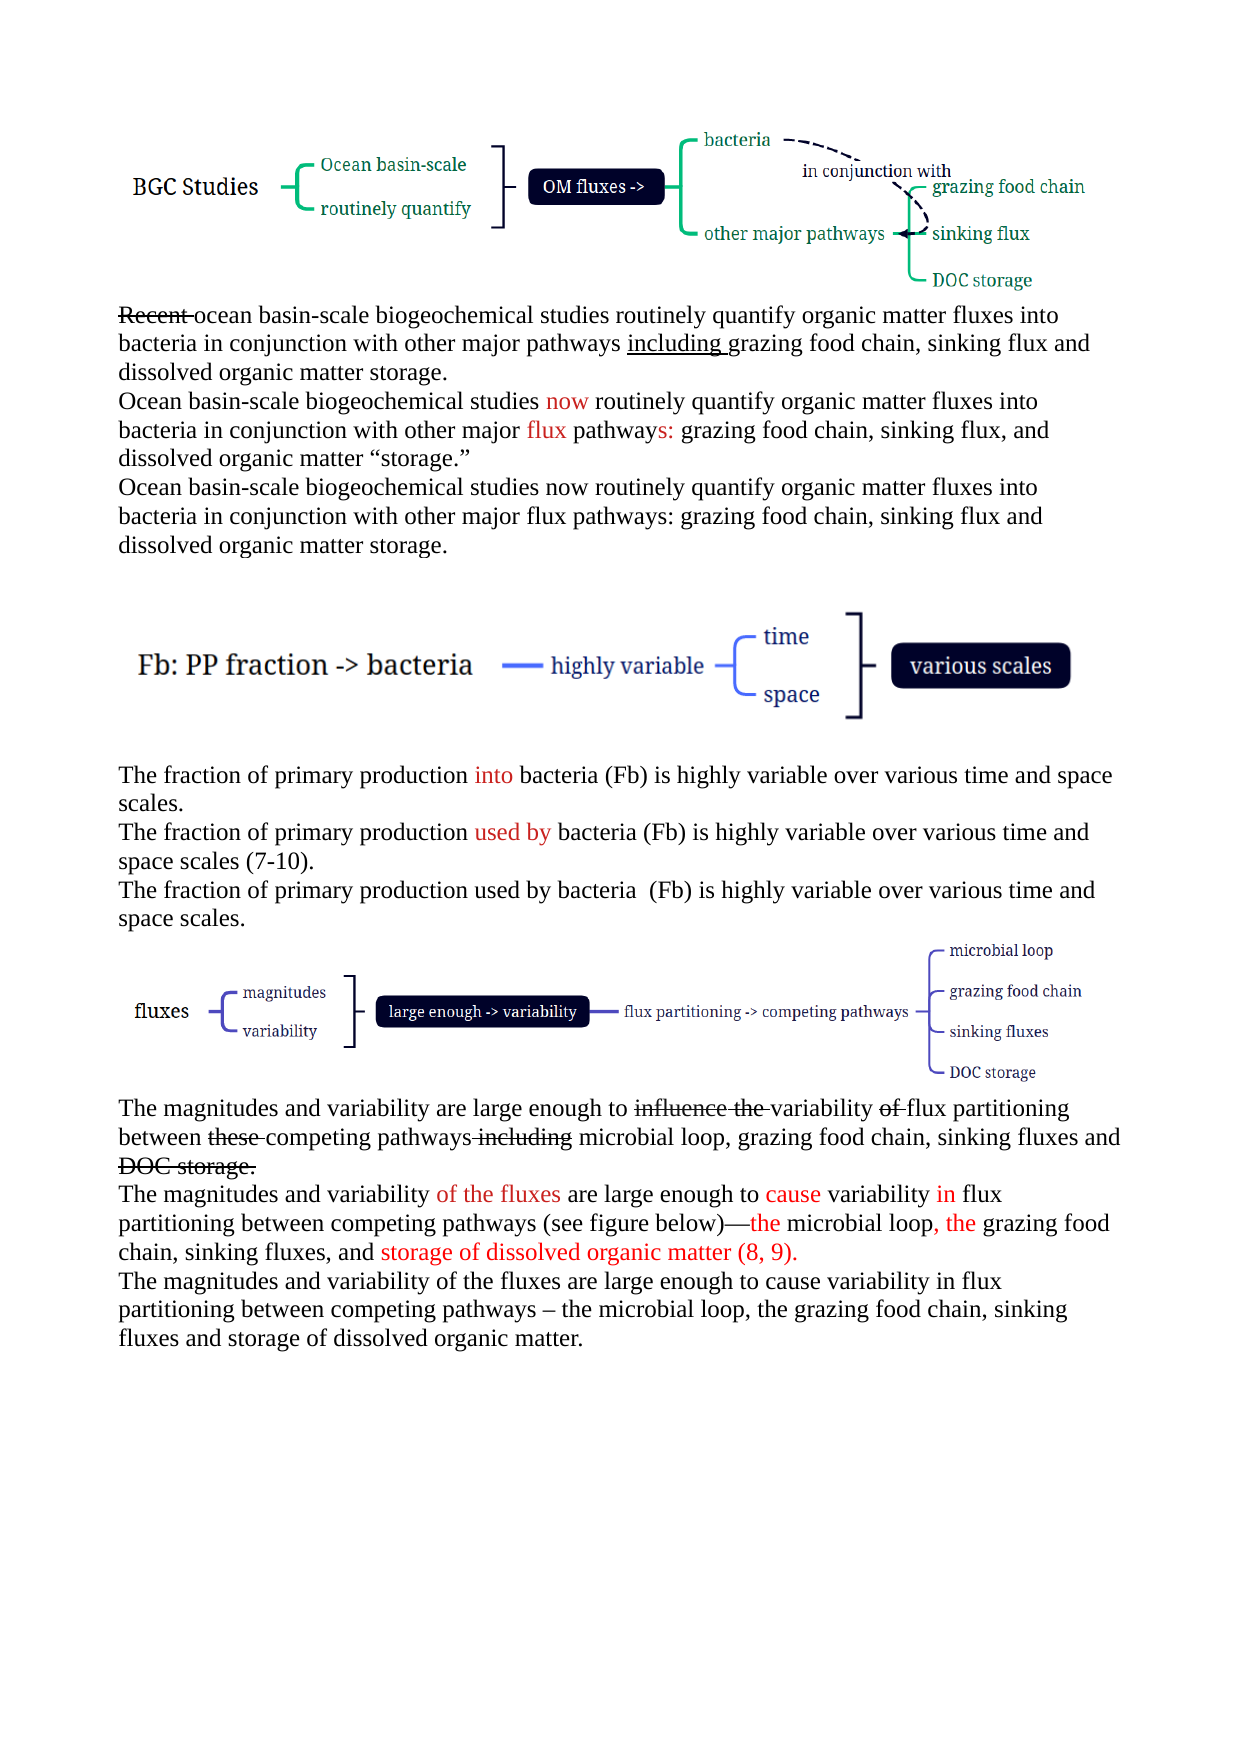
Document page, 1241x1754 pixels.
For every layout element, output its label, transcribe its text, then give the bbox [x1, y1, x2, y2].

text Recent ocean basin-scale biogeochemical studies routinely quantify organic matter fluxes into bacteria in conjunction with other major pathways including grazing food chain, sinking flux and dissolved organic matter storage. [118, 300, 1122, 386]
picture [118, 118, 1123, 300]
text The fraction of primary production into bacteria (Fb) is highly variable over various time and space scales. [118, 760, 1122, 817]
picture [118, 932, 1123, 1094]
text Ocean basin-scale biogeochemical studies now routinely quantify organic matter fluxes into bacteria in conjunction with other major flux pathways: grazing food chain, sinking flux and dissolved organic matter storage. [118, 472, 1122, 558]
text The fraction of primary production used by bacteria (Fb) is highly variable over various time and space scales. [118, 875, 1122, 932]
text The magnitudes and variability of the fluxes are large enough to cause variability in flux partitioning between competing pathways – the microbial loop, the grazing food chain, sinking fluxes and storage of dissolved organic matter. [118, 1266, 1122, 1352]
text The fraction of primary production used by bacteria (Fb) is highly variable over various time and space scales (7-10). [118, 817, 1122, 875]
text The magnitudes and variability of the fluxes are large enough to cause variability in flux partitioning between competing pathways (see figure below)—the microbial loop, the grazing food chain, sinking fluxes, and storage of dissolved organic matter (8, 9). [118, 1179, 1122, 1266]
picture [118, 558, 1123, 760]
text Ocean basin-scale biogeochemical studies now routinely quantify organic matter fluxes into bacteria in conjunction with other major flux pathways: grazing food chain, sinking flux, and dissolved organic matter “storage.” [118, 386, 1122, 472]
text The magnitudes and variability are large enough to influence the variability of flux partitioning between these competing pathways including microbial loop, grazing food chain, sinking fluxes and DOC storage. [118, 1094, 1122, 1179]
